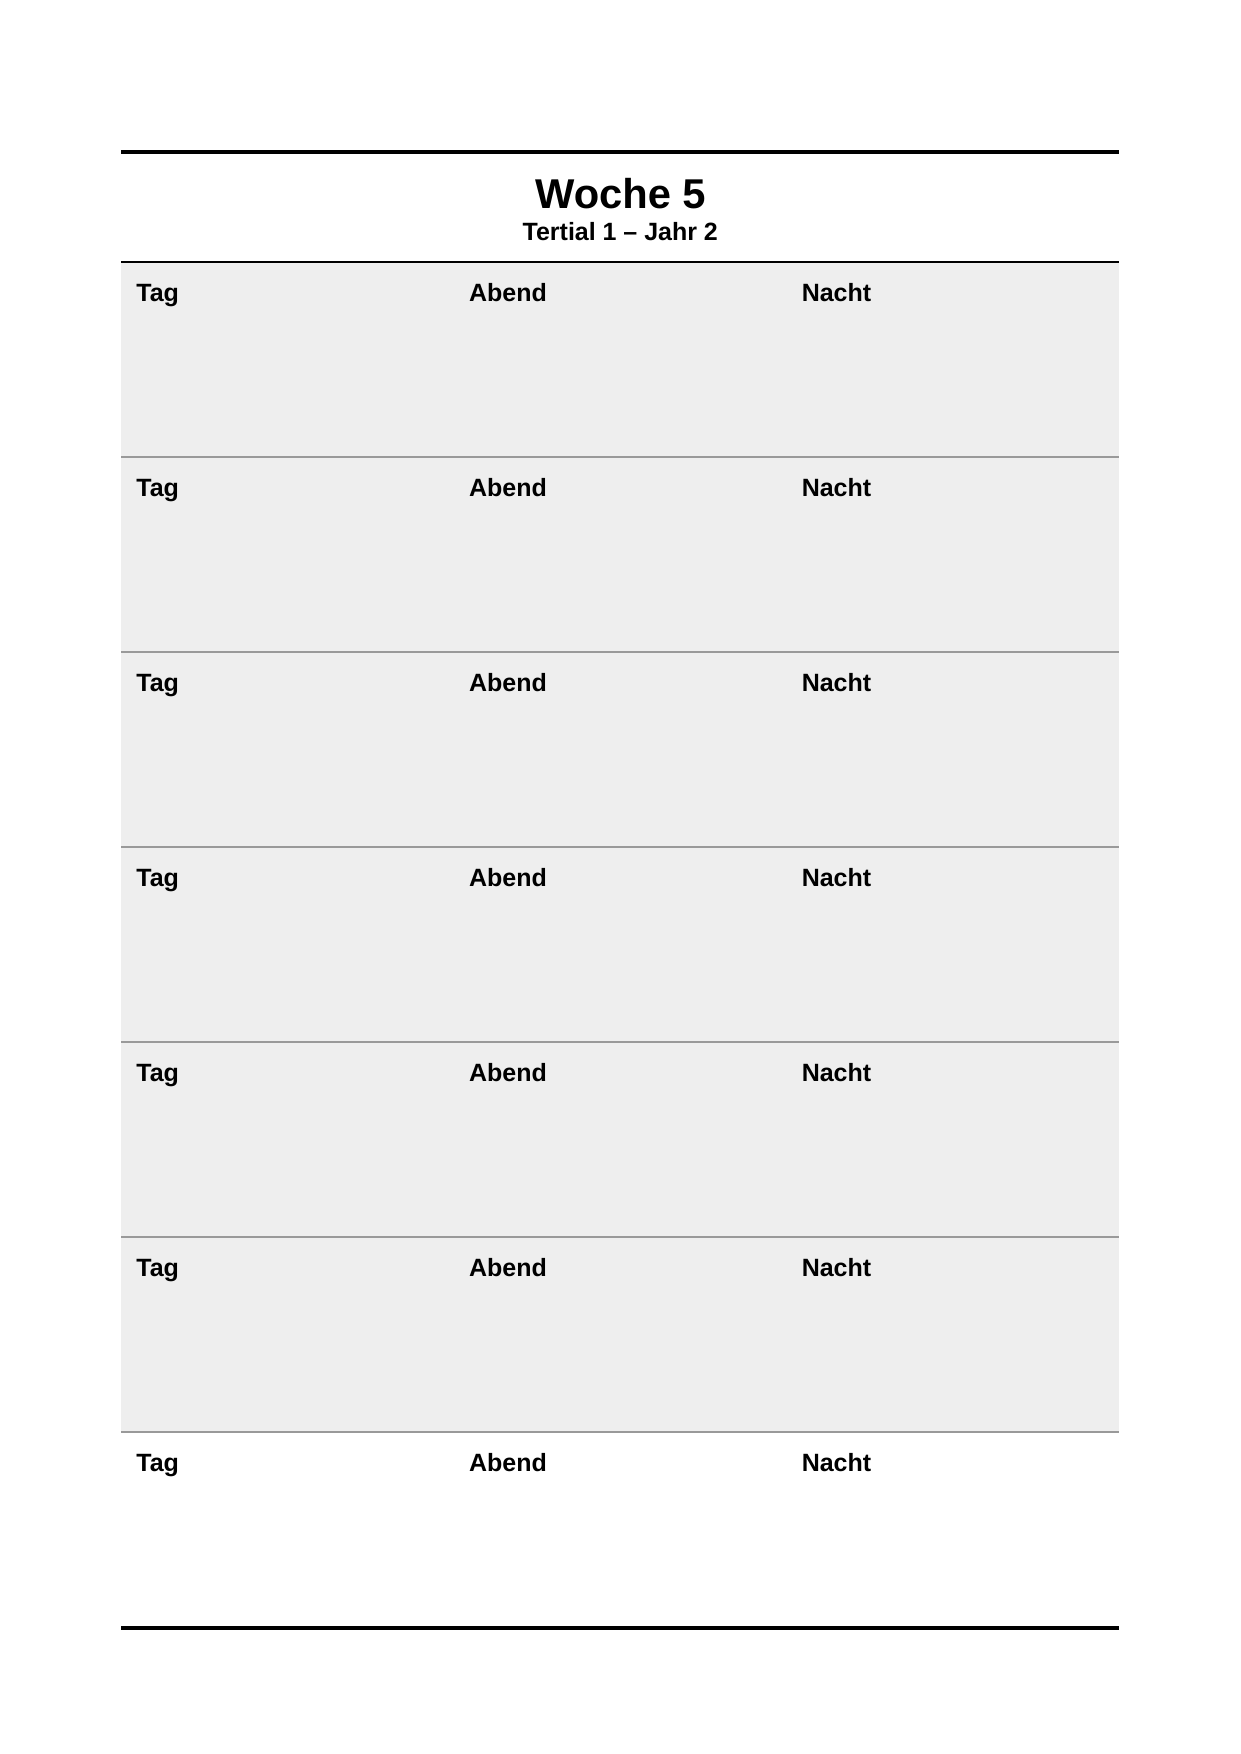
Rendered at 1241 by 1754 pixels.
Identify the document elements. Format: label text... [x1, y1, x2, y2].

table_cell Nacht [787, 263, 1119, 456]
table_cell Tag [121, 653, 454, 846]
table_cell Tag [121, 1043, 454, 1236]
table_cell Abend [454, 458, 787, 651]
table_cell Tag [121, 1238, 454, 1431]
table_header Woche 5 Tertial 1 – Jahr 2 [121, 154, 1119, 261]
table_cell Nacht [787, 848, 1119, 1041]
table_cell Abend [454, 1043, 787, 1236]
table_cell Nacht [787, 1433, 1119, 1626]
table_cell Nacht [787, 458, 1119, 651]
table_cell Abend [454, 1238, 787, 1431]
table_cell Abend [454, 263, 787, 456]
table_cell Tag [121, 1433, 454, 1626]
table_cell Tag [121, 848, 454, 1041]
table_cell Tag [121, 458, 454, 651]
table_cell Abend [454, 848, 787, 1041]
table_cell Nacht [787, 1238, 1119, 1431]
table_cell Nacht [787, 653, 1119, 846]
table_cell Tag [121, 263, 454, 456]
table_cell Abend [454, 1433, 787, 1626]
table_cell Nacht [787, 1043, 1119, 1236]
table_cell Abend [454, 653, 787, 846]
